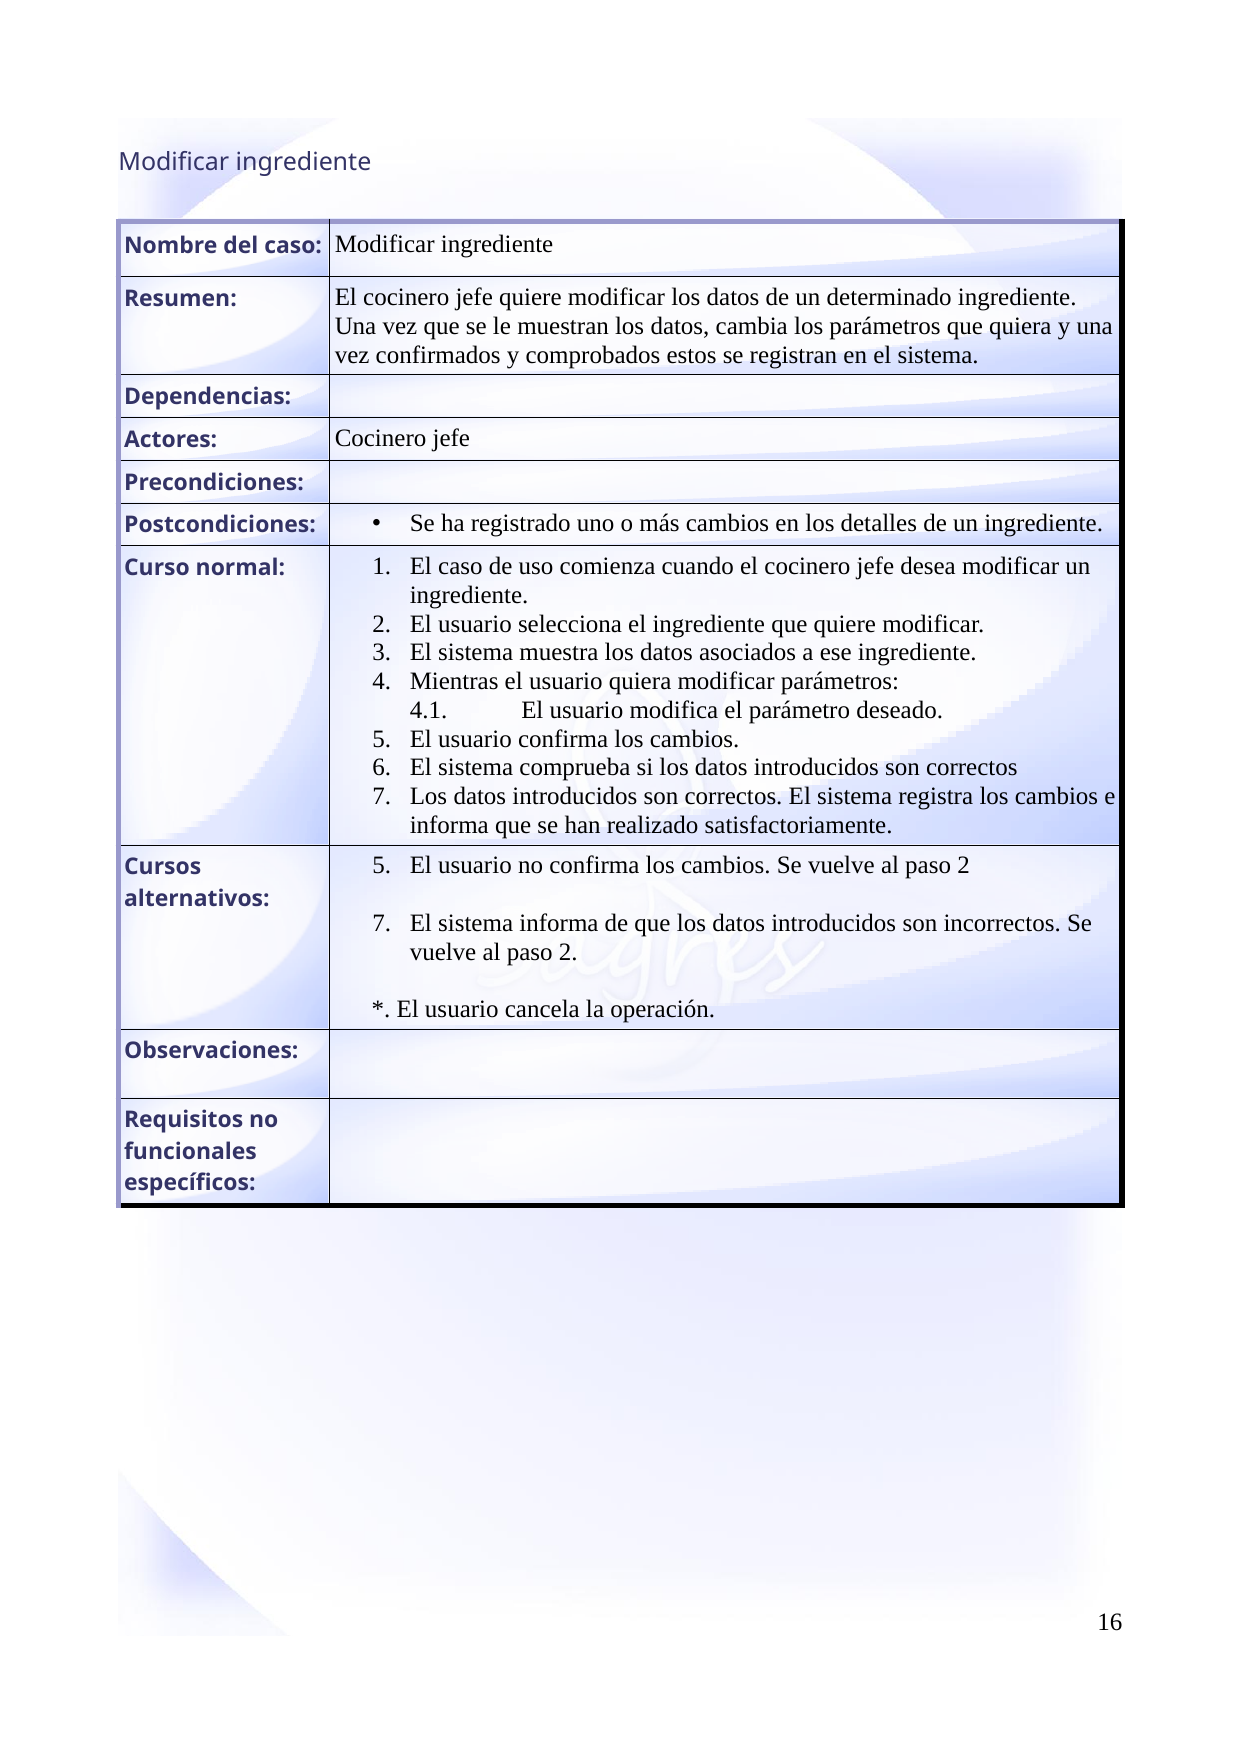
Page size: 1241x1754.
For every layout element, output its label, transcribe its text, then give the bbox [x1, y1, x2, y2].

table_cell Curso normal: [121, 546, 329, 844]
picture [118, 177, 1122, 219]
table_cell Observaciones: [121, 1030, 329, 1098]
picture [118, 1208, 1122, 1636]
table_header Nombre del caso: [121, 224, 329, 276]
table_cell Requisitos no funcionales específicos: [121, 1099, 329, 1203]
table_cell Se ha registrado uno o más cambios en los detalles de un ingrediente. [330, 504, 1119, 545]
table_cell Actores: [121, 418, 329, 460]
table_cell Precondiciones: [121, 461, 329, 503]
table_cell [330, 461, 1119, 503]
table_cell Cocinero jefe [330, 418, 1119, 460]
table_cell Resumen: [121, 277, 329, 374]
table_cell [330, 1099, 1119, 1203]
table_cell [330, 1030, 1119, 1098]
table_cell El cocinero jefe quiere modificar los datos de un determinado ingrediente. Una vez que se le muestran los datos, cambia los parámetros que quiera y una vez confirmados y comprobados estos se registran en el sistema. [330, 277, 1119, 374]
table_cell Postcondiciones: [121, 504, 329, 545]
table_cell [330, 375, 1119, 417]
table_header Modificar ingrediente [330, 224, 1119, 276]
table_cell El usuario no confirma los cambios. Se vuelve al paso 2 El sistema informa de que los datos introducidos son incorrectos. Se vuelve al paso 2. *. El usuario cancela la operación. [330, 846, 1119, 1028]
table_cell Cursos alternativos: [121, 846, 329, 1028]
table_cell Dependencias: [121, 375, 329, 417]
picture [118, 118, 1122, 143]
table_cell El caso de uso comienza cuando el cocinero jefe desea modificar un ingrediente. El usuario selecciona el ingrediente que quiere modificar. El sistema muestra los datos asociados a ese ingrediente. Mientras el usuario quiera modificar parámetros: El usuario modifica el parámetro deseado. El usuario confirma los cambios. El sistema comprueba si los datos introducidos son correctos Los datos introducidos son correctos. El sistema registra los cambios e informa que se han realizado satisfactoriamente. [330, 546, 1119, 844]
subtitle Modificar ingrediente [118, 143, 1122, 177]
